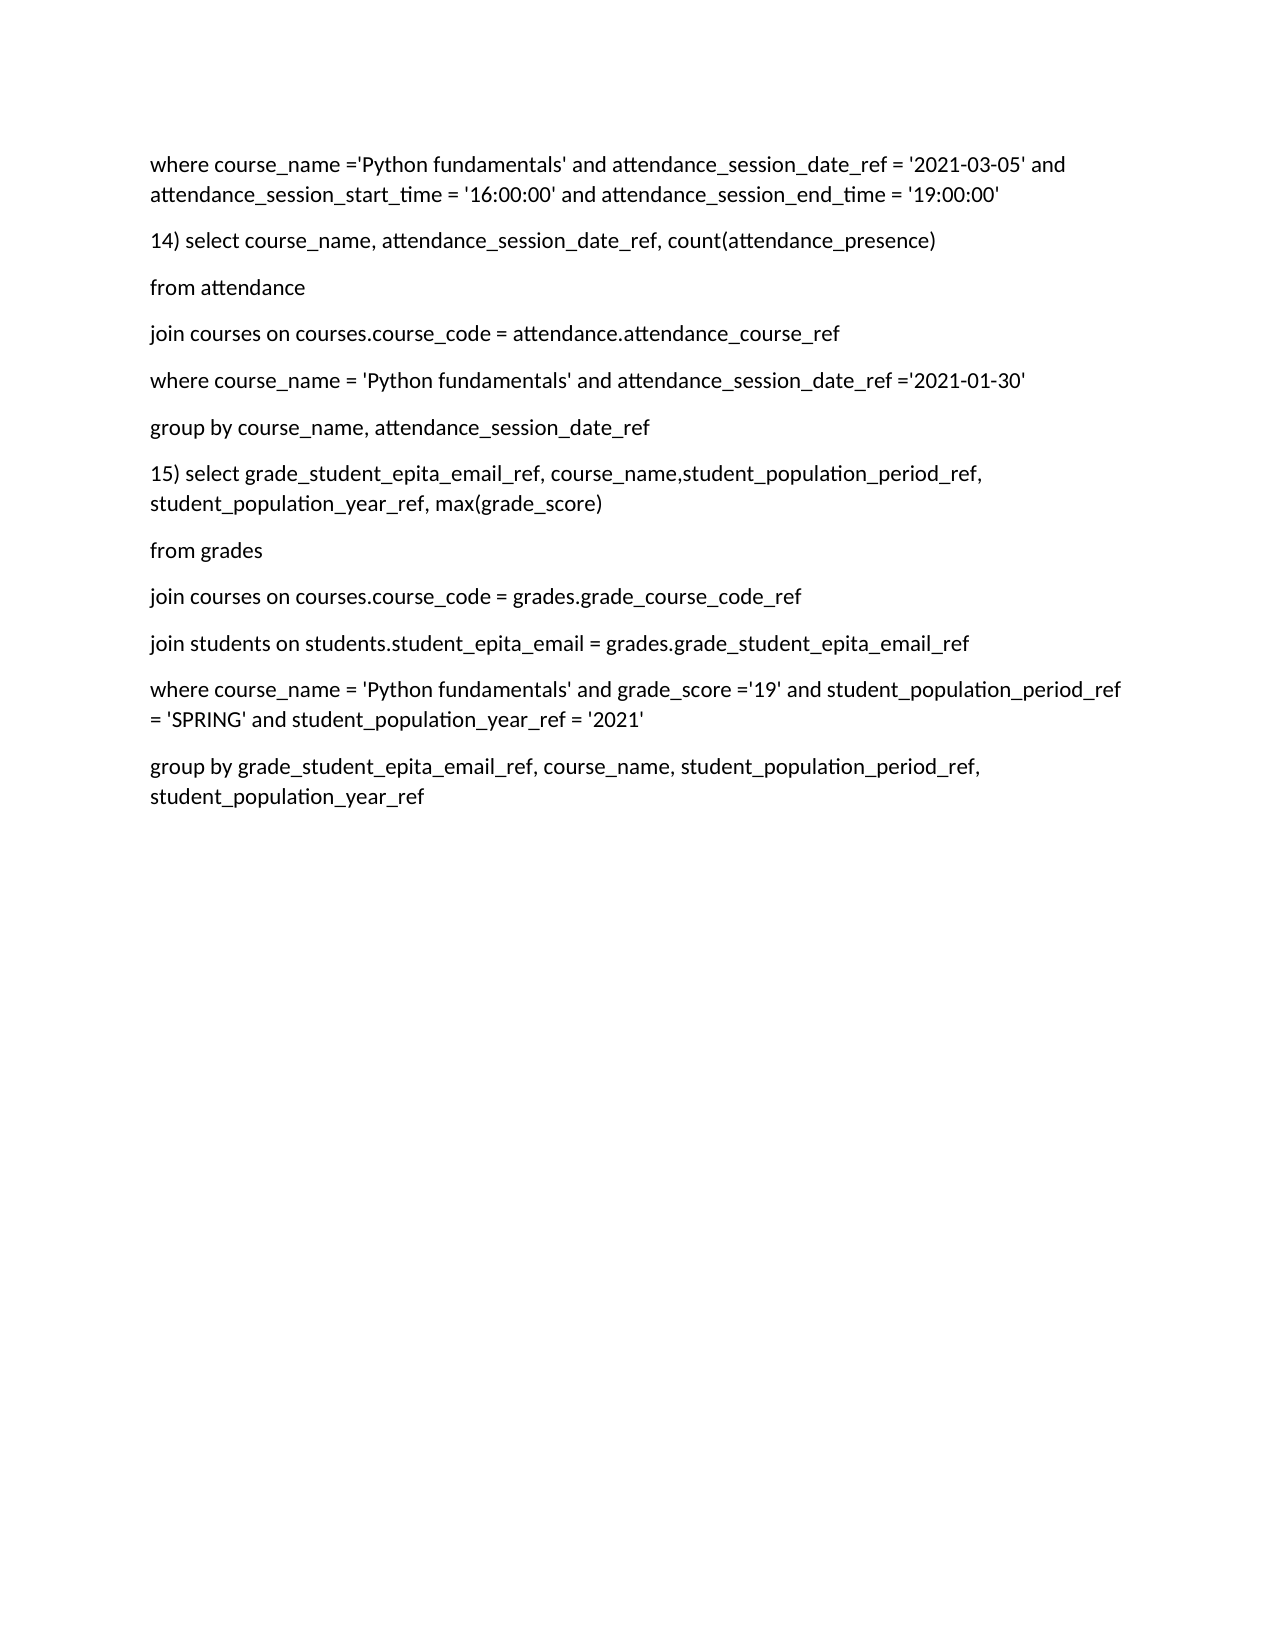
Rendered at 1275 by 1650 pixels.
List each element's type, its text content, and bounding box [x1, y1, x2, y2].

text where course_name ='Python fundamentals' and attendance_session_date_ref = '2021-03-05' and attendance_session_start_time = '16:00:00' and attendance_session_end_time = '19:00:00' [150, 150, 1125, 208]
text group by grade_student_epita_email_ref, course_name, student_population_period_ref, student_population_year_ref [150, 752, 1125, 810]
text join students on students.student_epita_email = grades.grade_student_epita_email_ref [150, 629, 1125, 657]
text where course_name = 'Python fundamentals' and attendance_session_date_ref ='2021-01-30' [150, 366, 1125, 394]
text join courses on courses.course_code = grades.grade_course_code_ref [150, 582, 1125, 610]
text group by course_name, attendance_session_date_ref [150, 413, 1125, 441]
text from attendance [150, 273, 1125, 301]
text join courses on courses.course_code = attendance.attendance_course_ref [150, 319, 1125, 348]
text 14) select course_name, attendance_session_date_ref, count(attendance_presence) [150, 226, 1125, 254]
text from grades [150, 536, 1125, 564]
text 15) select grade_student_epita_email_ref, course_name,student_population_period_ref, student_population_year_ref, max(grade_score) [150, 459, 1125, 517]
text where course_name = 'Python fundamentals' and grade_score ='19' and student_population_period_ref = 'SPRING' and student_population_year_ref = '2021' [150, 675, 1125, 733]
